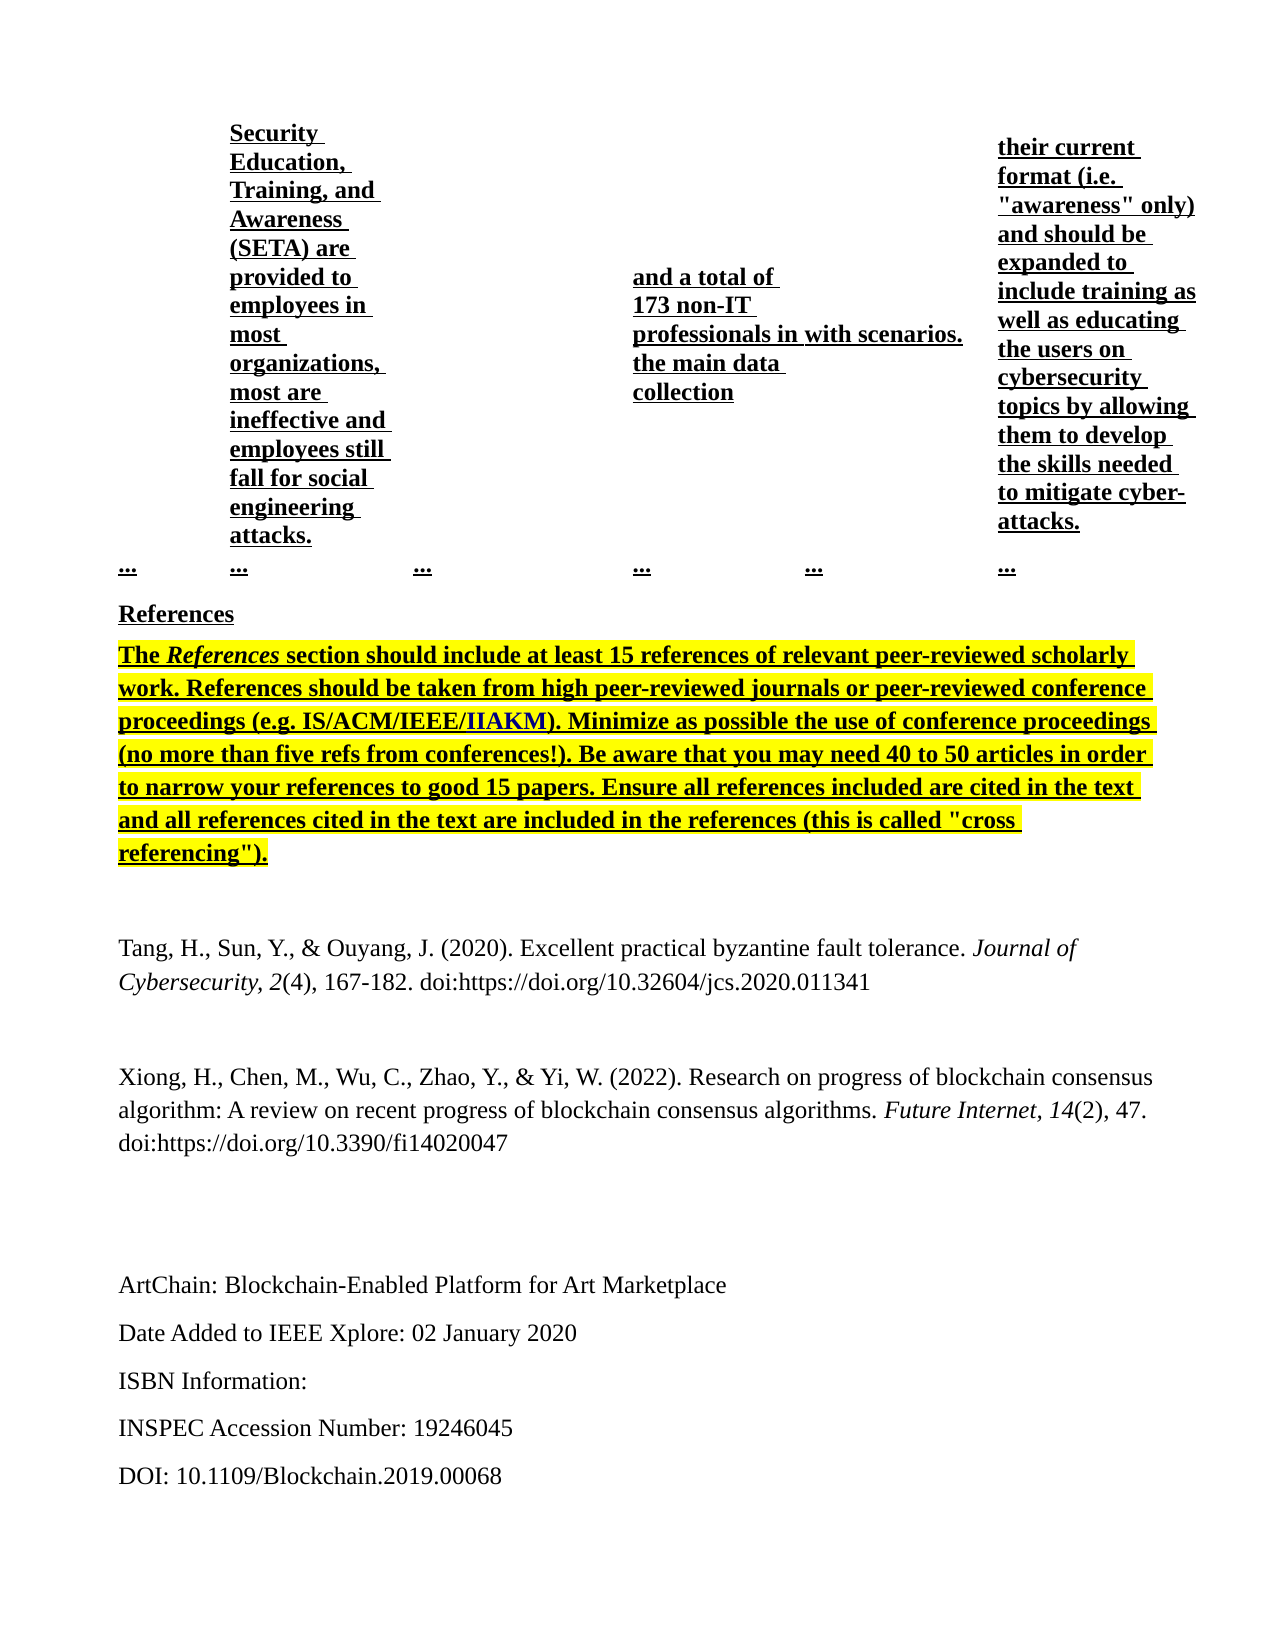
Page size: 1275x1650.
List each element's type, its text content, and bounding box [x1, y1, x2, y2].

text Xiong, H., Chen, M., Wu, C., Zhao, Y., & Yi, W. (2022). Research on progress of blockchain consensus algorithm: A review on recent progress of blockchain consensus algorithms. Future Internet, 14(2), 47. doi:https://doi.org/10.3390/fi14020047 [118, 1062, 1157, 1157]
table_cell with scenarios. [804, 118, 997, 549]
table_cell [118, 118, 229, 549]
table_cell ... [804, 549, 997, 578]
text The References section should include at least 15 references of relevant peer-reviewed scholarly work. References should be taken from high peer-reviewed journals or peer-reviewed conference proceedings (e.g. IS/ACM/IEEE/IIAKM). Minimize as possible the use of conference proceedings [118, 640, 1157, 731]
table_cell ... [633, 549, 804, 578]
table_cell their current format (i.e. "awareness" only) and should be expanded to include training as well as educating the users on cybersecurity topics by allowing them to develop the skills needed to mitigate cyber-attacks. [998, 118, 1199, 549]
text INSPEC Accession Number: 19246045 [118, 1413, 1157, 1442]
text Tang, H., Sun, Y., & Ouyang, J. (2020). Excellent practical byzantine fault tolerance. Journal of Cybersecurity, 2(4), 167-182. doi:https://doi.org/10.32604/jcs.2020.011341 [118, 933, 1157, 995]
table_cell ... [998, 549, 1199, 578]
text ISBN Information: [118, 1366, 1157, 1394]
table_cell ... [413, 549, 632, 578]
subtitle References [118, 599, 1157, 628]
table_cell ... [118, 549, 229, 578]
text Date Added to IEEE Xplore: 02 January 2020 [118, 1318, 1157, 1347]
text ArtChain: Blockchain-Enabled Platform for Art Marketplace [118, 1271, 1157, 1299]
text (no more than five refs from conferences!). Be aware that you may need 40 to 50 articles in order to narrow your references to good 15 papers. Ensure all references included are cited in the text and all references cited in the text are included in the references (this is called "cross referencing"). [118, 733, 1157, 867]
table_cell [413, 118, 632, 549]
table_cell the main data collection [633, 346, 804, 549]
table_cell Security Education, Training, and Awareness (SETA) are provided to employees in most organizations, most are ineffective and employees still fall for social engineering attacks. [229, 118, 413, 549]
table_cell ... [229, 549, 413, 578]
text DOI: 10.1109/Blockchain.2019.00068 [118, 1461, 1157, 1490]
table_cell and a total of 173 non-IT professionals in [633, 118, 804, 344]
